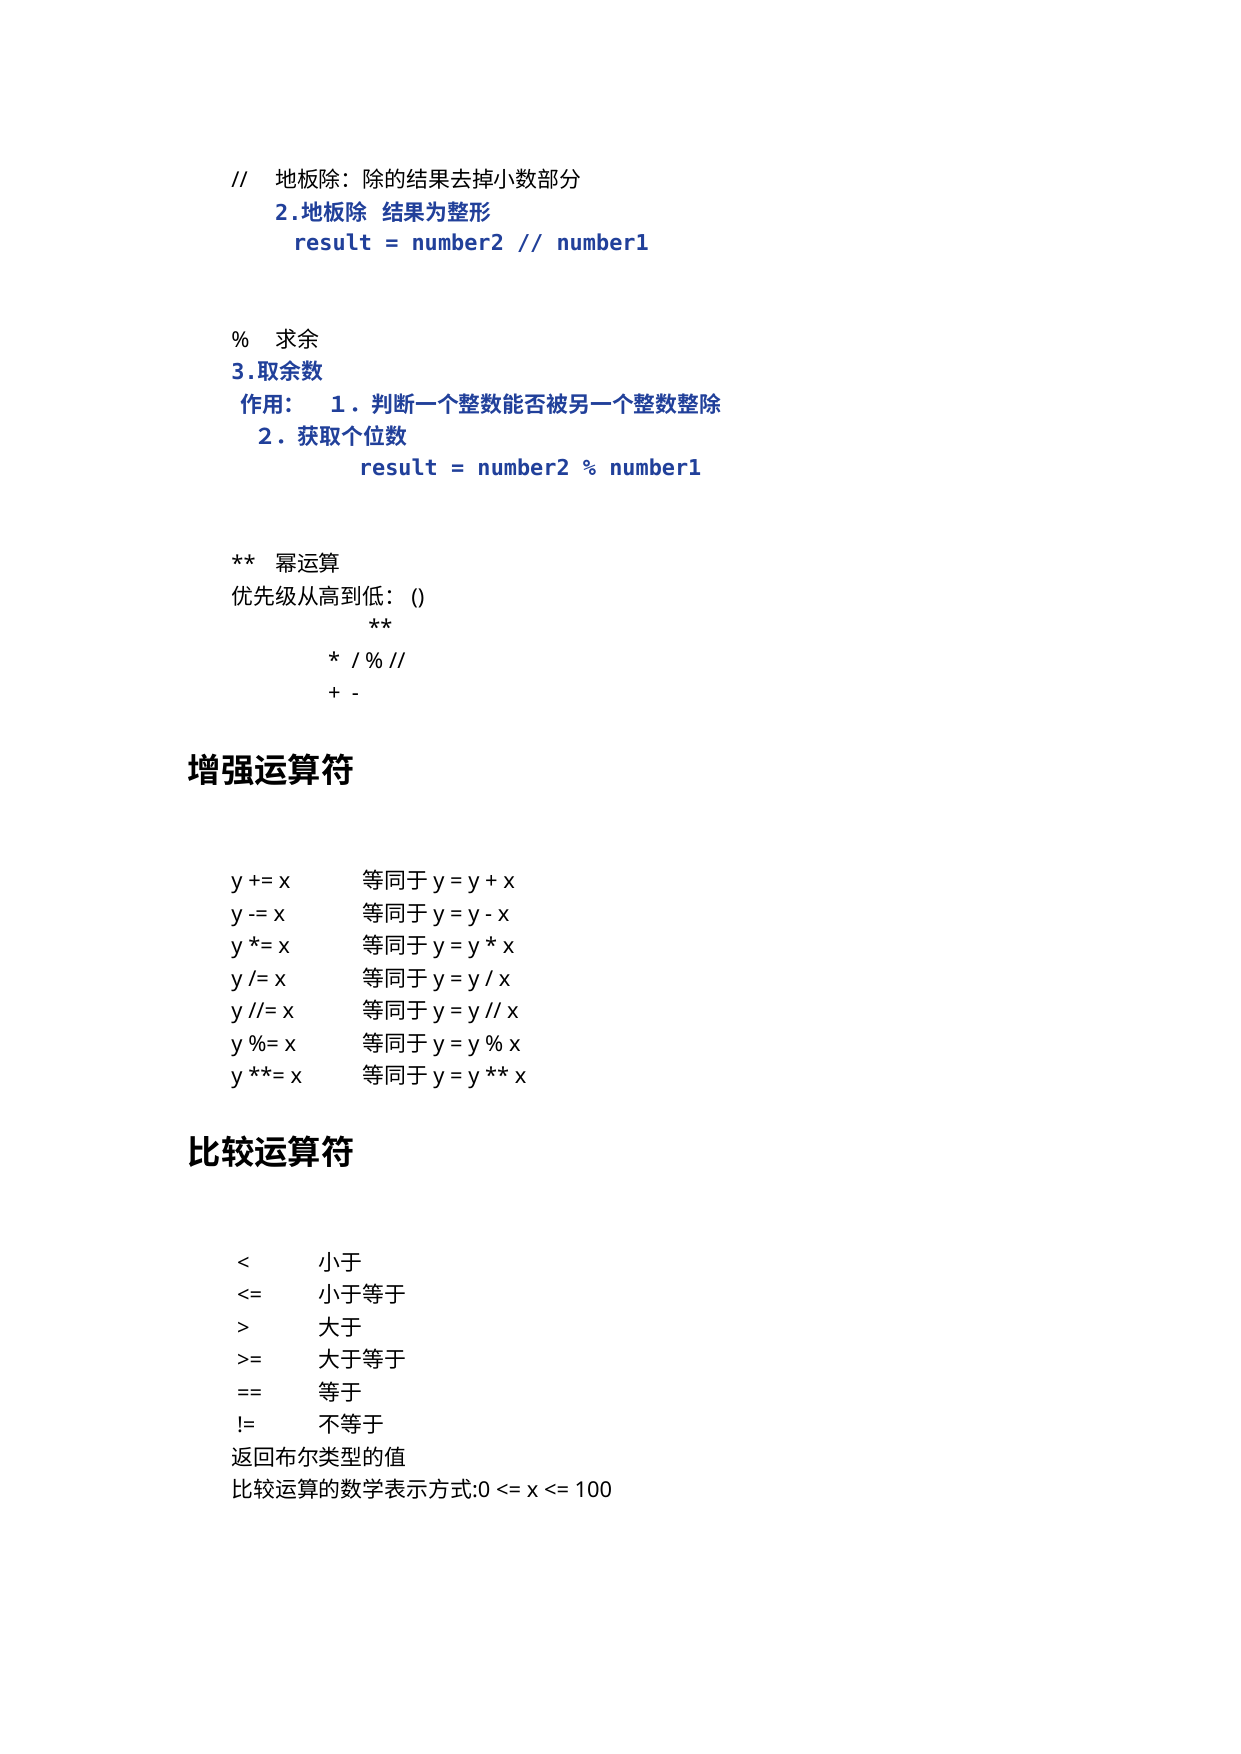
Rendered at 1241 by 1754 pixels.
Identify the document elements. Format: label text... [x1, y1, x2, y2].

text y -= x 等同于 y = y - x [187, 895, 1053, 928]
text 返回布尔类型的值 [187, 1439, 1053, 1472]
text * / % // [187, 643, 1053, 676]
subtitle 比较运算符 [187, 1117, 1053, 1182]
text 2.地板除 结果为整形 [231, 194, 1053, 227]
text ** [187, 611, 1053, 643]
text result = number2 % number1 [187, 451, 1053, 484]
text // 地板除：除的结果去掉小数部分 [231, 162, 1053, 194]
text 作用： １．判断一个整数能否被另一个整数整除 [187, 386, 1053, 419]
text == 等于 [187, 1374, 1053, 1407]
text + - [187, 676, 1053, 708]
text y *= x 等同于 y = y * x [187, 928, 1053, 960]
text y //= x 等同于 y = y // x [187, 993, 1053, 1025]
text != 不等于 [187, 1407, 1053, 1439]
text 比较运算的数学表示方式:0 <= x <= 100 [187, 1472, 1053, 1504]
text 优先级从高到低： () [187, 578, 1053, 611]
text ** 幂运算 [231, 546, 1053, 578]
text y += x 等同于 y = y + x [187, 863, 1053, 895]
text y %= x 等同于 y = y % x [187, 1025, 1053, 1058]
text <= 小于等于 [187, 1277, 1053, 1309]
text y /= x 等同于 y = y / x [187, 960, 1053, 993]
text < 小于 [187, 1244, 1053, 1277]
text % 求余 [231, 321, 1053, 354]
text 3.取余数 [231, 354, 1053, 386]
text > 大于 [187, 1309, 1053, 1342]
text >= 大于等于 [187, 1342, 1053, 1374]
text result = number2 // number1 [187, 227, 1053, 259]
text ２．获取个位数 [187, 419, 1053, 451]
text y **= x 等同于 y = y ** x [187, 1058, 1053, 1090]
subtitle 增强运算符 [187, 736, 1053, 801]
